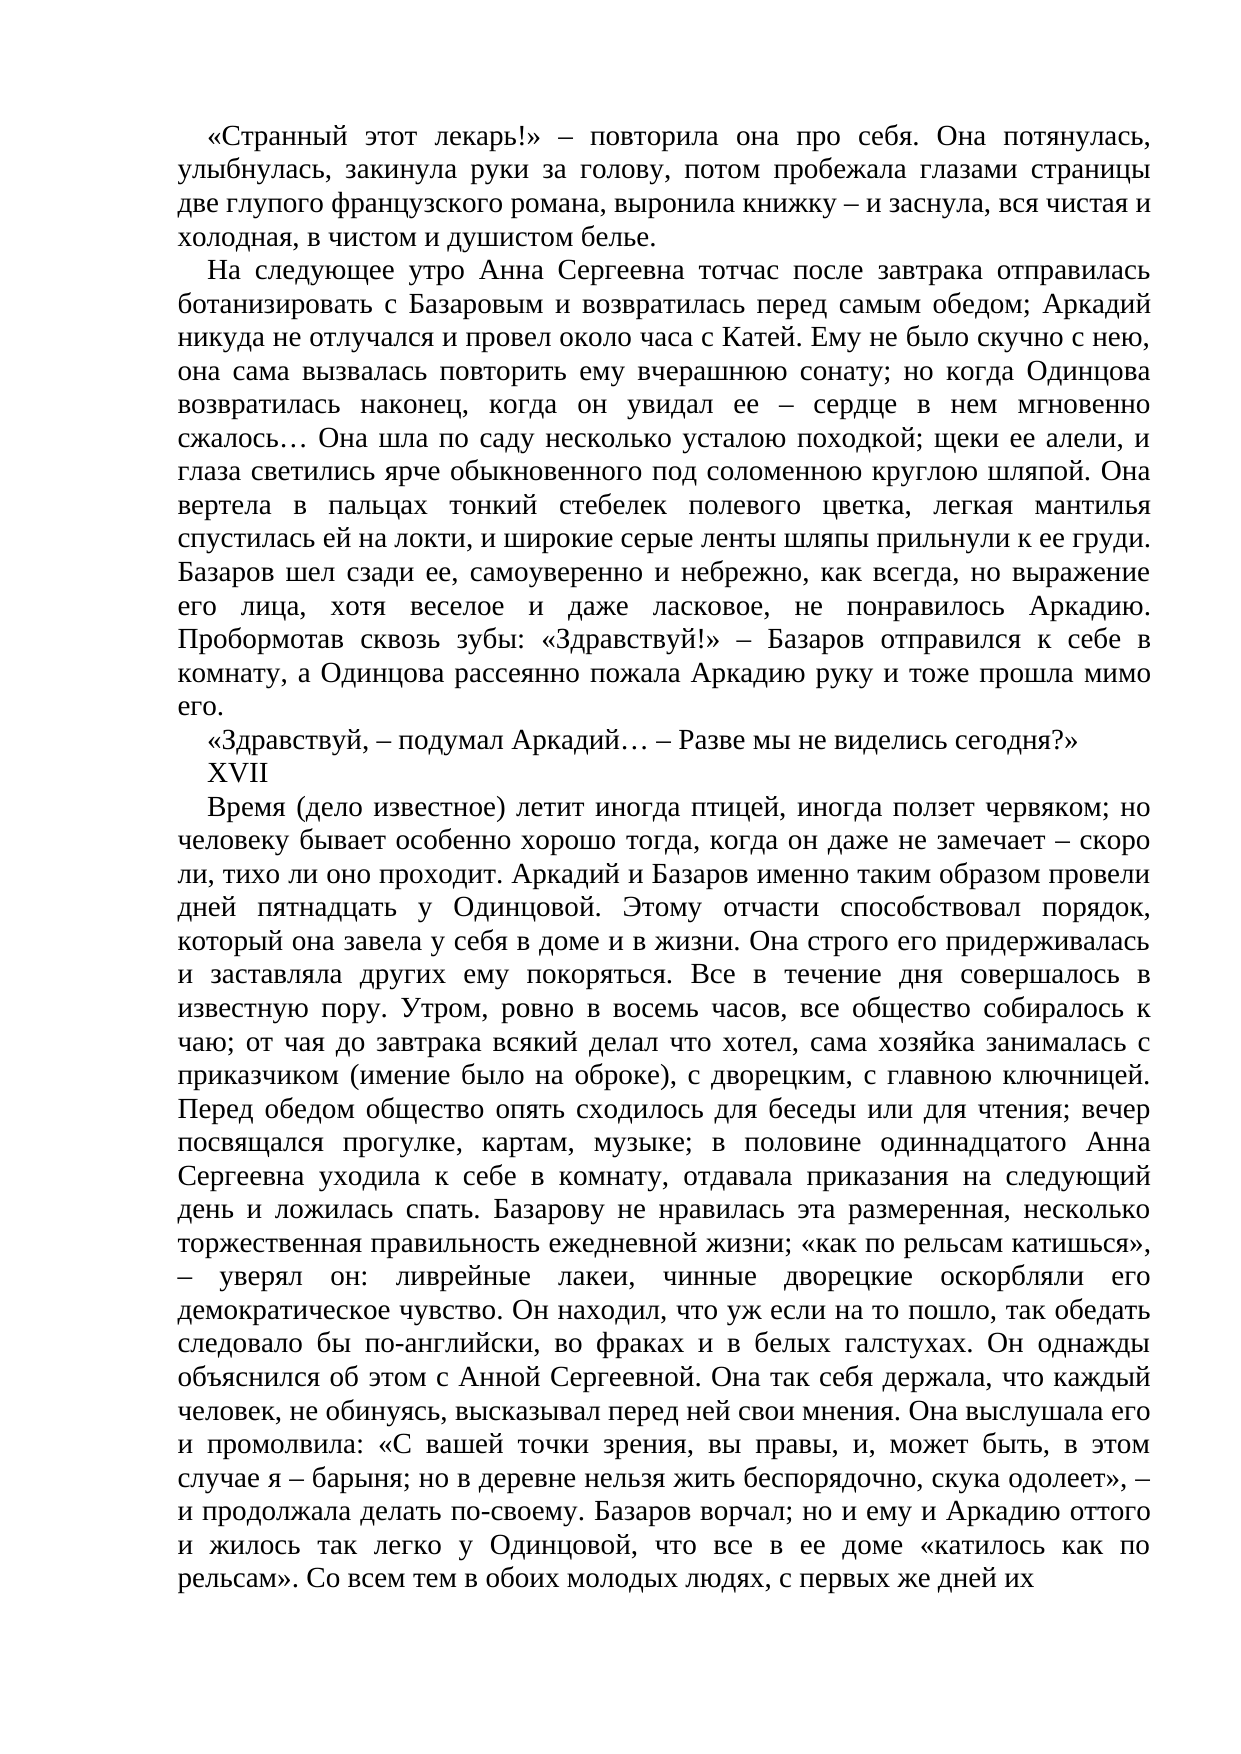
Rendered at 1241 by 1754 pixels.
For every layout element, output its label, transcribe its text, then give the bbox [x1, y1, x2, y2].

text XVII [177, 755, 1152, 789]
text «Странный этот лекарь!» – повторила она про себя. Она потянулась, улыбнулась, закинула руки за голову, потом пробежала глазами страницы две глупого французского романа, выронила книжку – и заснула, вся чистая и холодная, в чистом и душистом белье. [177, 118, 1152, 252]
text «Здравствуй, – подумал Аркадий… – Разве мы не виделись сегодня?» [177, 722, 1152, 755]
text Время (дело известное) летит иногда птицей, иногда ползет червяком; но человеку бывает особенно хорошо тогда, когда он даже не замечает – скоро ли, тихо ли оно проходит. Аркадий и Базаров именно таким образом провели дней пятнадцать у Одинцовой. Этому отчасти способствовал порядок, который она завела у себя в доме и в жизни. Она строго его придерживалась и заставляла других ему покоряться. Все в течение дня совершалось в известную пору. Утром, ровно в восемь часов, все общество собиралось к чаю; от чая до завтрака всякий делал что хотел, сама хозяйка занималась с приказчиком (имение было на оброке), с дворецким, с главною ключницей. Перед обедом общество опять сходилось для беседы или для чтения; вечер посвящался прогулке, картам, музыке; в половине одиннадцатого Анна Сергеевна уходила к себе в комнату, отдавала приказания на следующий день и ложилась спать. Базарову не нравилась эта размеренная, несколько торжественная правильность ежедневной жизни; «как по рельсам катишься», – уверял он: ливрейные лакеи, чинные дворецкие оскорбляли его демократическое чувство. Он находил, что уж если на то пошло, так обедать следовало бы по-английски, во фраках и в белых галстухах. Он однажды объяснился об этом с Анной Сергеевной. Она так себя держала, что каждый человек, не обинуясь, высказывал перед ней свои мнения. Она выслушала его и промолвила: «С вашей точки зрения, вы правы, и, может быть, в этом случае я – барыня; но в деревне нельзя жить беспорядочно, скука одолеет», – и продолжала делать по-своему. Базаров ворчал; но и ему и Аркадию оттого и жилось так легко у Одинцовой, что все в ее доме «катилось как по рельсам». Со всем тем в обоих молодых людях, с первых же дней их [177, 789, 1152, 1594]
text На следующее утро Анна Сергеевна тотчас после завтрака отправилась ботанизировать с Базаровым и возвратилась перед самым обедом; Аркадий никуда не отлучался и провел около часа с Катей. Ему не было скучно с нею, она сама вызвалась повторить ему вчерашнюю сонату; но когда Одинцова возвратилась наконец, когда он увидал ее – сердце в нем мгновенно сжалось… Она шла по саду несколько усталою походкой; щеки ее алели, и глаза светились ярче обыкновенного под соломенною круглою шляпой. Она вертела в пальцах тонкий стебелек полевого цветка, легкая мантилья спустилась ей на локти, и широкие серые ленты шляпы прильнули к ее груди. Базаров шел сзади ее, самоуверенно и небрежно, как всегда, но выражение его лица, хотя веселое и даже ласковое, не понравилось Аркадию. Пробормотав сквозь зубы: «Здравствуй!» – Базаров отправился к себе в комнату, а Одинцова рассеянно пожала Аркадию руку и тоже прошла мимо его. [177, 252, 1152, 722]
